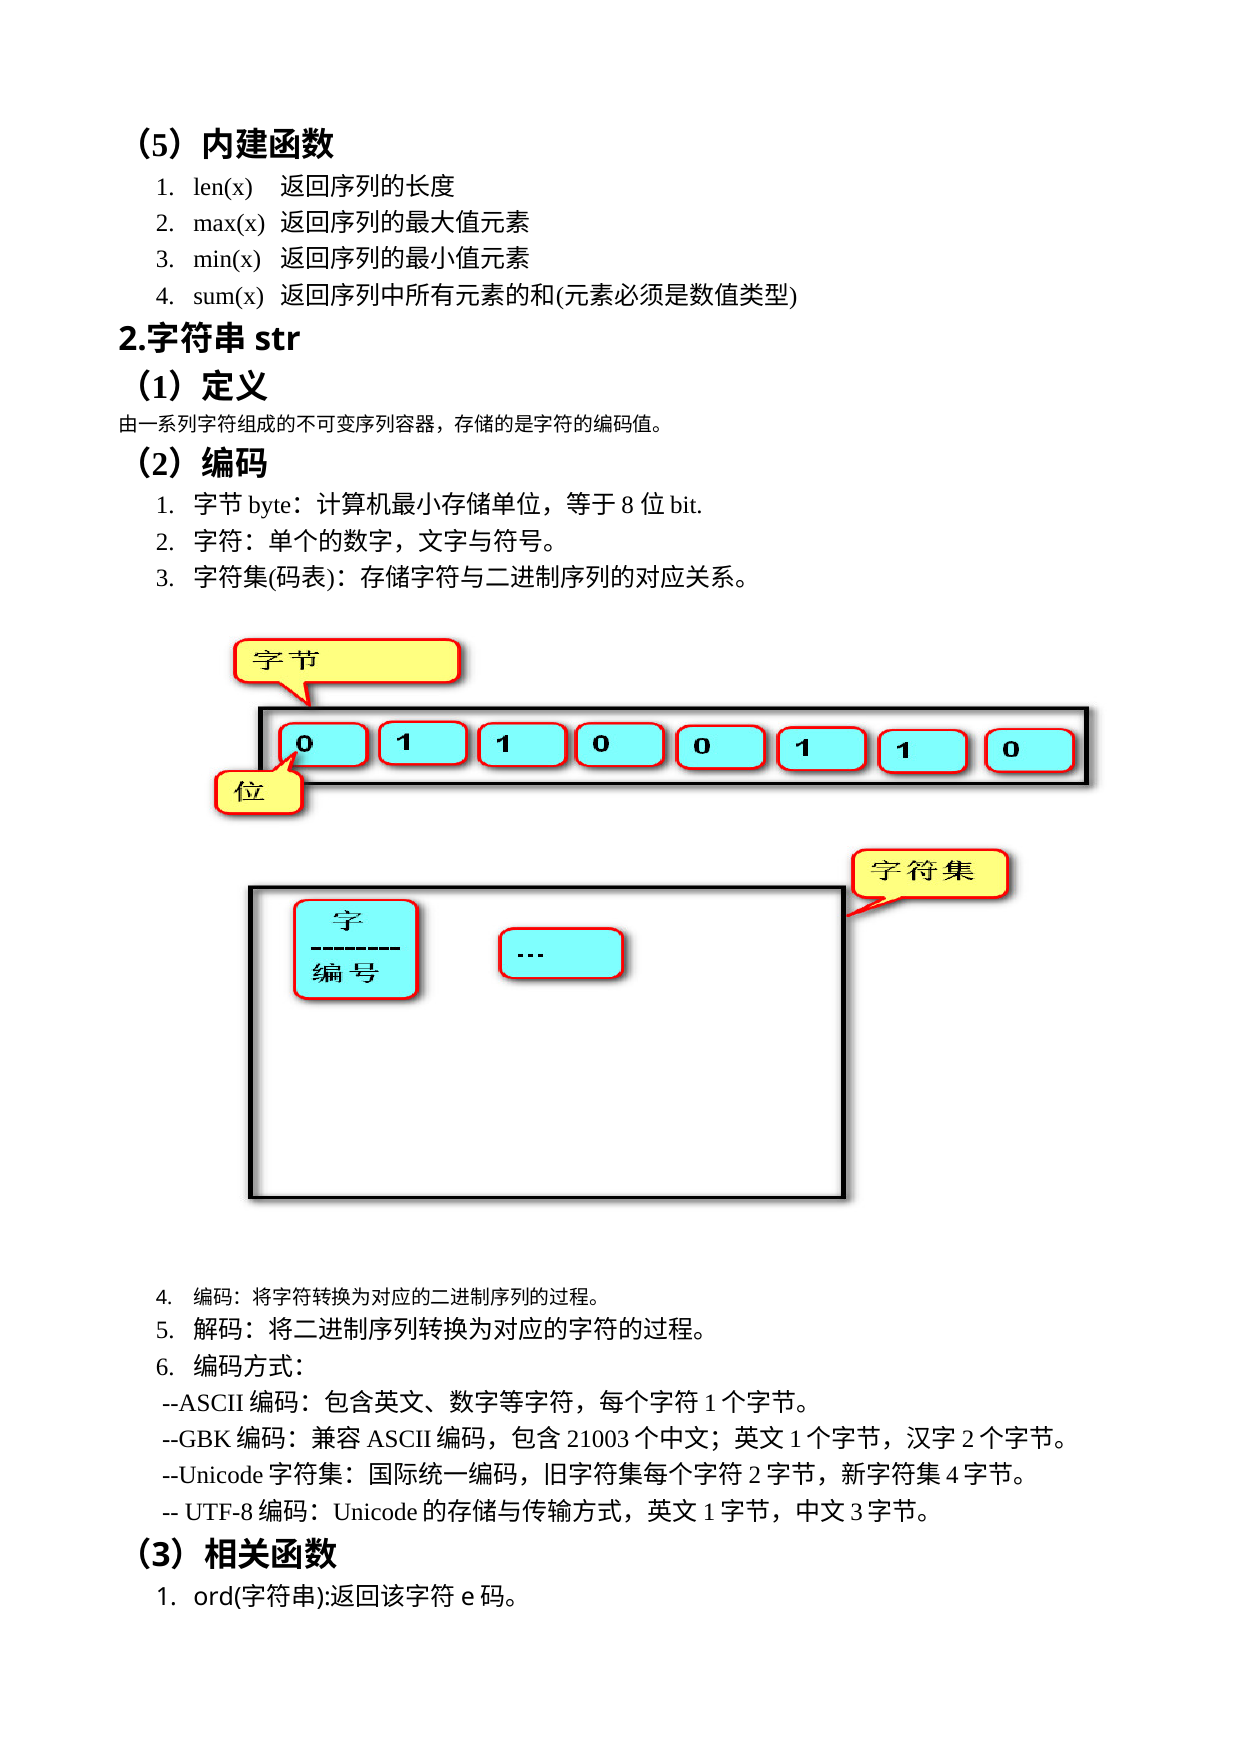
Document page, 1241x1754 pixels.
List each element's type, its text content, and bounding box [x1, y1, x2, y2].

subtitle （2）编码 [118, 437, 1122, 485]
list 字符集(码表)：存储字符与二进制序列的对应关系。 [156, 557, 1122, 594]
list 解码：将二进制序列转换为对应的字符的过程。 [156, 1310, 1122, 1346]
text -- UTF-8编码：Unicode的存储与传输方式，英文1字节，中文3字节。 [118, 1491, 1122, 1527]
text 由一系列字符组成的不可变序列容器，存储的是字符的编码值。 [118, 408, 1122, 437]
list 字符：单个的数字，文字与符号。 [156, 521, 1122, 557]
subtitle 2.字符串 str [118, 311, 1122, 360]
subtitle （1）定义 [118, 360, 1122, 408]
list len(x) 返回序列的长度 [156, 166, 1122, 203]
list 字节byte：计算机最小存储单位，等于8 位bit. [156, 485, 1122, 521]
list max(x) 返回序列的最大值元素 [156, 203, 1122, 239]
list 编码：将字符转换为对应的二进制序列的过程。 [156, 1281, 1122, 1310]
subtitle （5）内建函数 [118, 118, 1122, 166]
list sum(x) 返回序列中所有元素的和(元素必须是数值类型) [156, 275, 1122, 311]
text --Unicode字符集：国际统一编码，旧字符集每个字符2字节，新字符集4字节。 [118, 1455, 1122, 1491]
text --ASCII编码：包含英文、数字等字符，每个字符1个字节。 [118, 1382, 1122, 1419]
picture [120, 596, 1152, 1253]
text （3）相关函数 [118, 1527, 1122, 1576]
text --GBK编码：兼容ASCII编码，包含21003个中文；英文1个字节，汉字2个字节。 [118, 1419, 1122, 1455]
list min(x) 返回序列的最小值元素 [156, 239, 1122, 275]
list ord(字符串):返回该字符e码。 [156, 1576, 1122, 1612]
list 编码方式： [156, 1346, 1122, 1382]
